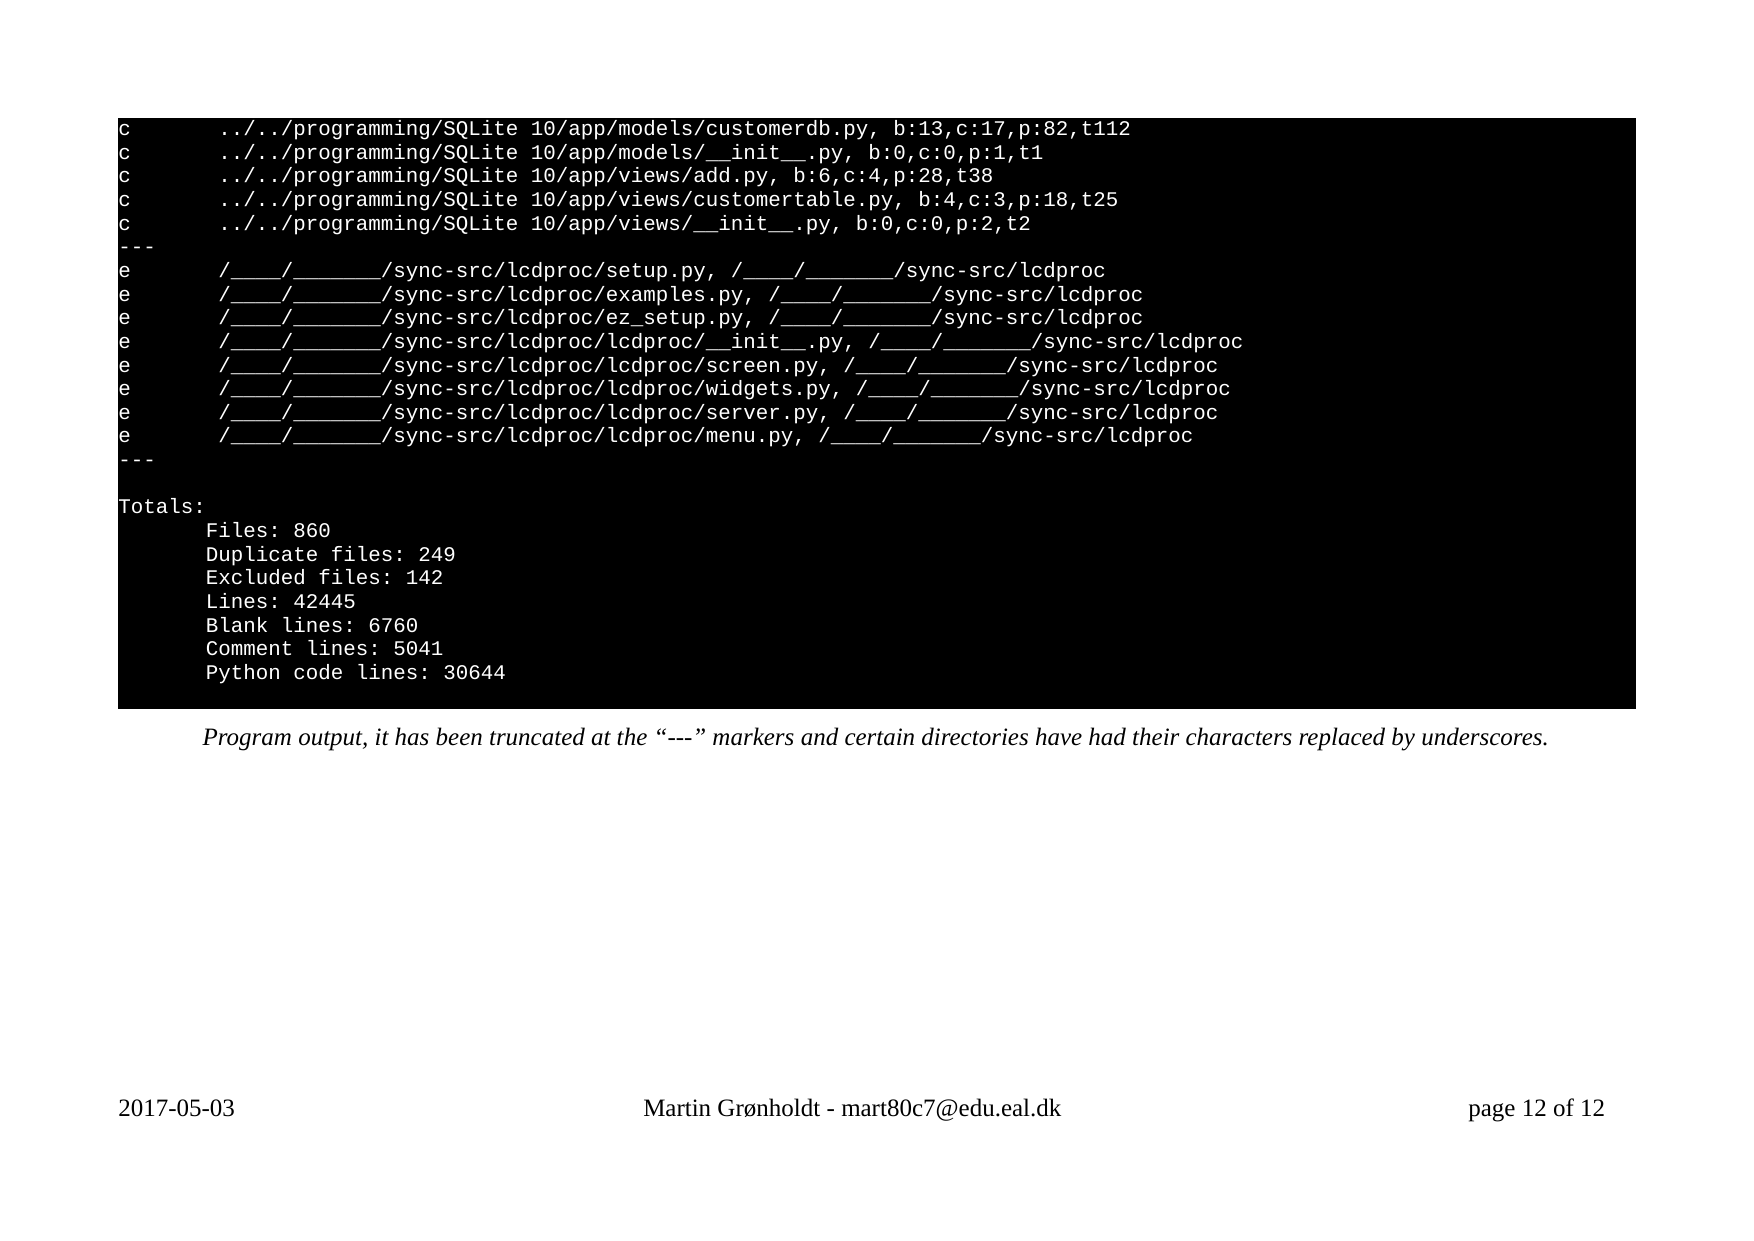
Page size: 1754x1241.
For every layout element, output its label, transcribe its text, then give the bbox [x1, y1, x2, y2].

text c ../../programming/SQLite 10/app/models/customerdb.py, b:13,c:17,p:82,t112 c ../../programming/SQLite 10/app/models/__init__.py, b:0,c:0,p:1,t1 c ../../programming/SQLite 10/app/views/add.py, b:6,c:4,p:28,t38 c ../../programming/SQLite 10/app/views/customertable.py, b:4,c:3,p:18,t25 c ../../programming/SQLite 10/app/views/__init__.py, b:0,c:0,p:2,t2 --- e /____/_______/sync-src/lcdproc/setup.py, /____/_______/sync-src/lcdproc e /____/_______/sync-src/lcdproc/examples.py, /____/_______/sync-src/lcdproc e /____/_______/sync-src/lcdproc/ez_setup.py, /____/_______/sync-src/lcdproc e /____/_______/sync-src/lcdproc/lcdproc/__init__.py, /____/_______/sync-src/lcdproc e /____/_______/sync-src/lcdproc/lcdproc/screen.py, /____/_______/sync-src/lcdproc e /____/_______/sync-src/lcdproc/lcdproc/widgets.py, /____/_______/sync-src/lcdproc e /____/_______/sync-src/lcdproc/lcdproc/server.py, /____/_______/sync-src/lcdproc e /____/_______/sync-src/lcdproc/lcdproc/menu.py, /____/_______/sync-src/lcdproc --- Totals: Files: 860 Duplicate files: 249 Excluded files: 142 Lines: 42445 Blank lines: 6760 Comment lines: 5041 Python code lines: 30644 [118, 118, 1636, 709]
text Program output, it has been truncated at the “---” markers and certain directories have had their characters replaced by underscores. [118, 722, 1636, 751]
